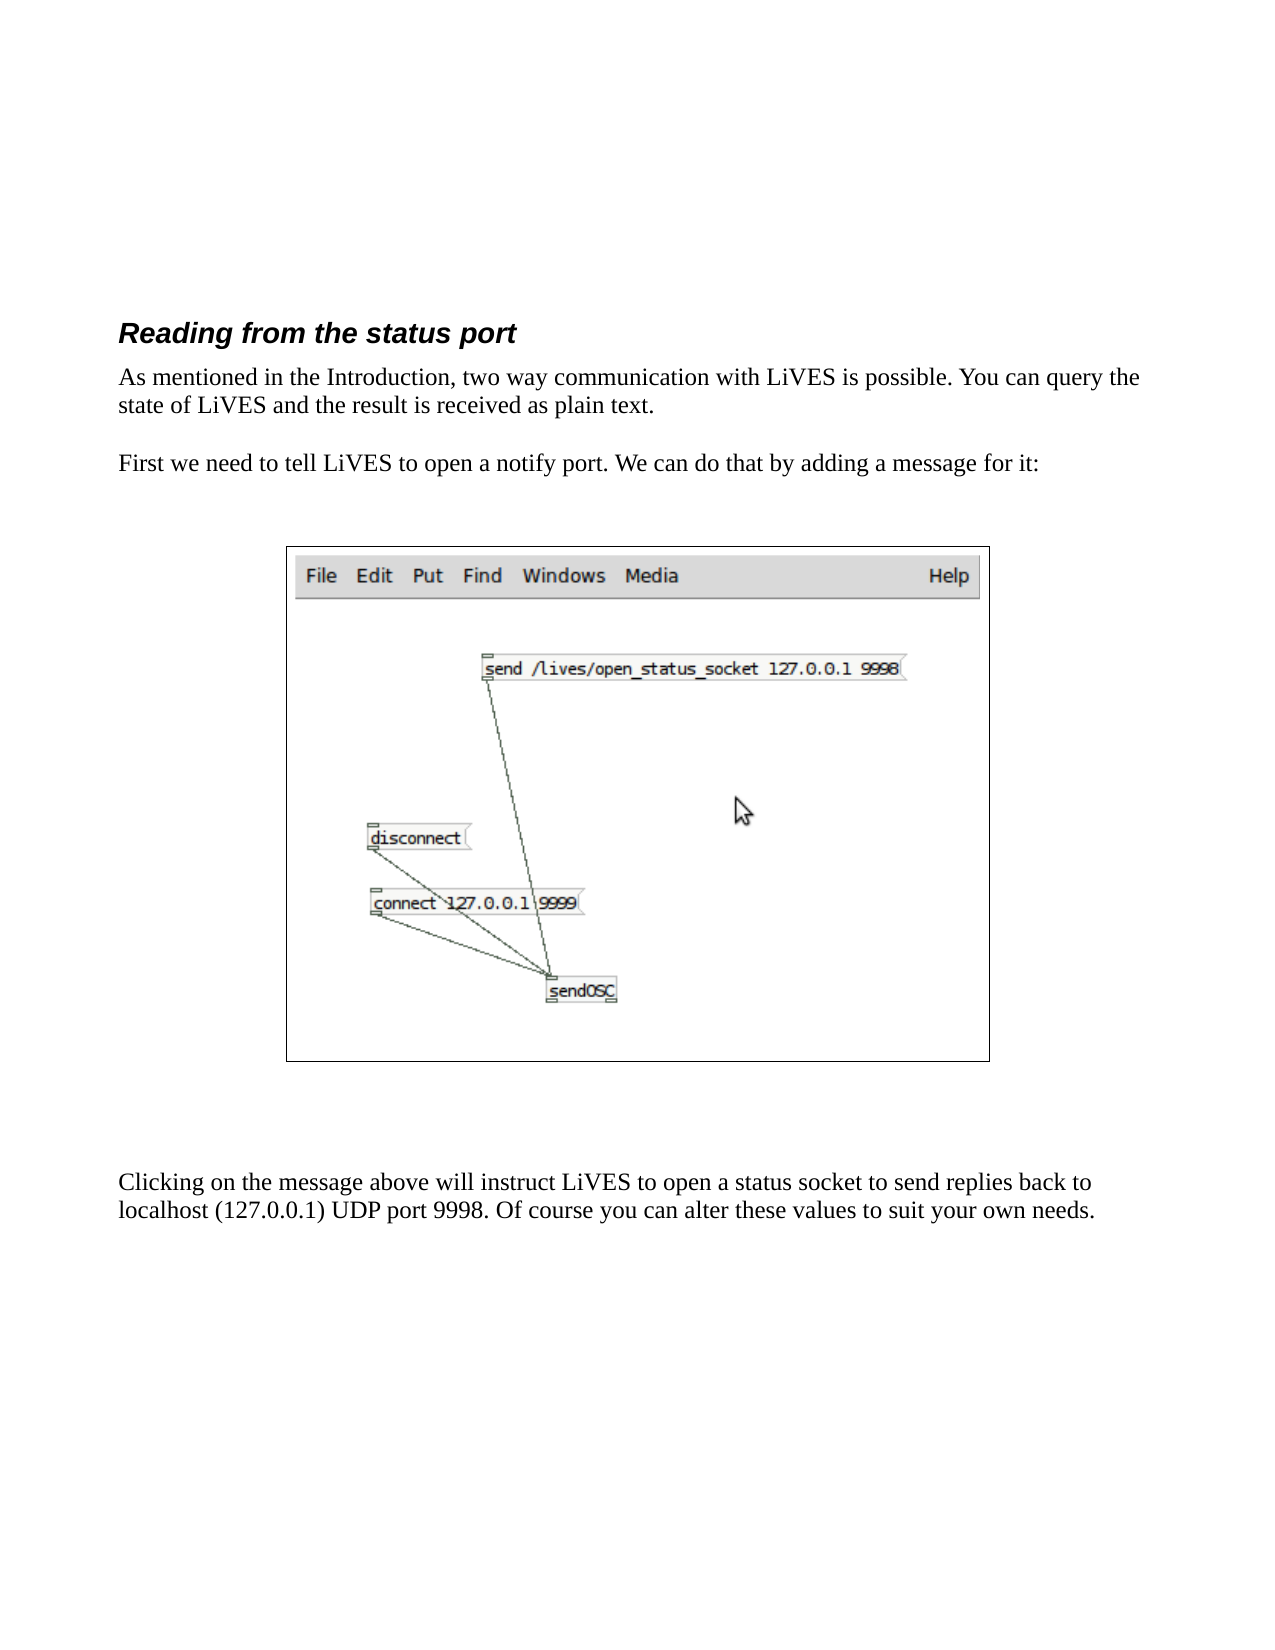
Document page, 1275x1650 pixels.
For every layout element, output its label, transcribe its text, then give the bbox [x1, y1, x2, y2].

subtitle Reading from the status port [118, 316, 1157, 349]
picture [294, 555, 980, 1053]
text Clicking on the message above will instruct LiVES to open a status socket to send replies back to localhost (127.0.0.1) UDP port 9998. Of course you can alter these values to suit your own needs. [118, 1167, 1157, 1224]
text First we need to tell LiVES to open a notify port. We can do that by adding a message for it: [118, 448, 1157, 477]
text As mentioned in the Introduction, two way communication with LiVES is possible. You can query the state of LiVES and the result is received as plain text. [118, 362, 1157, 419]
